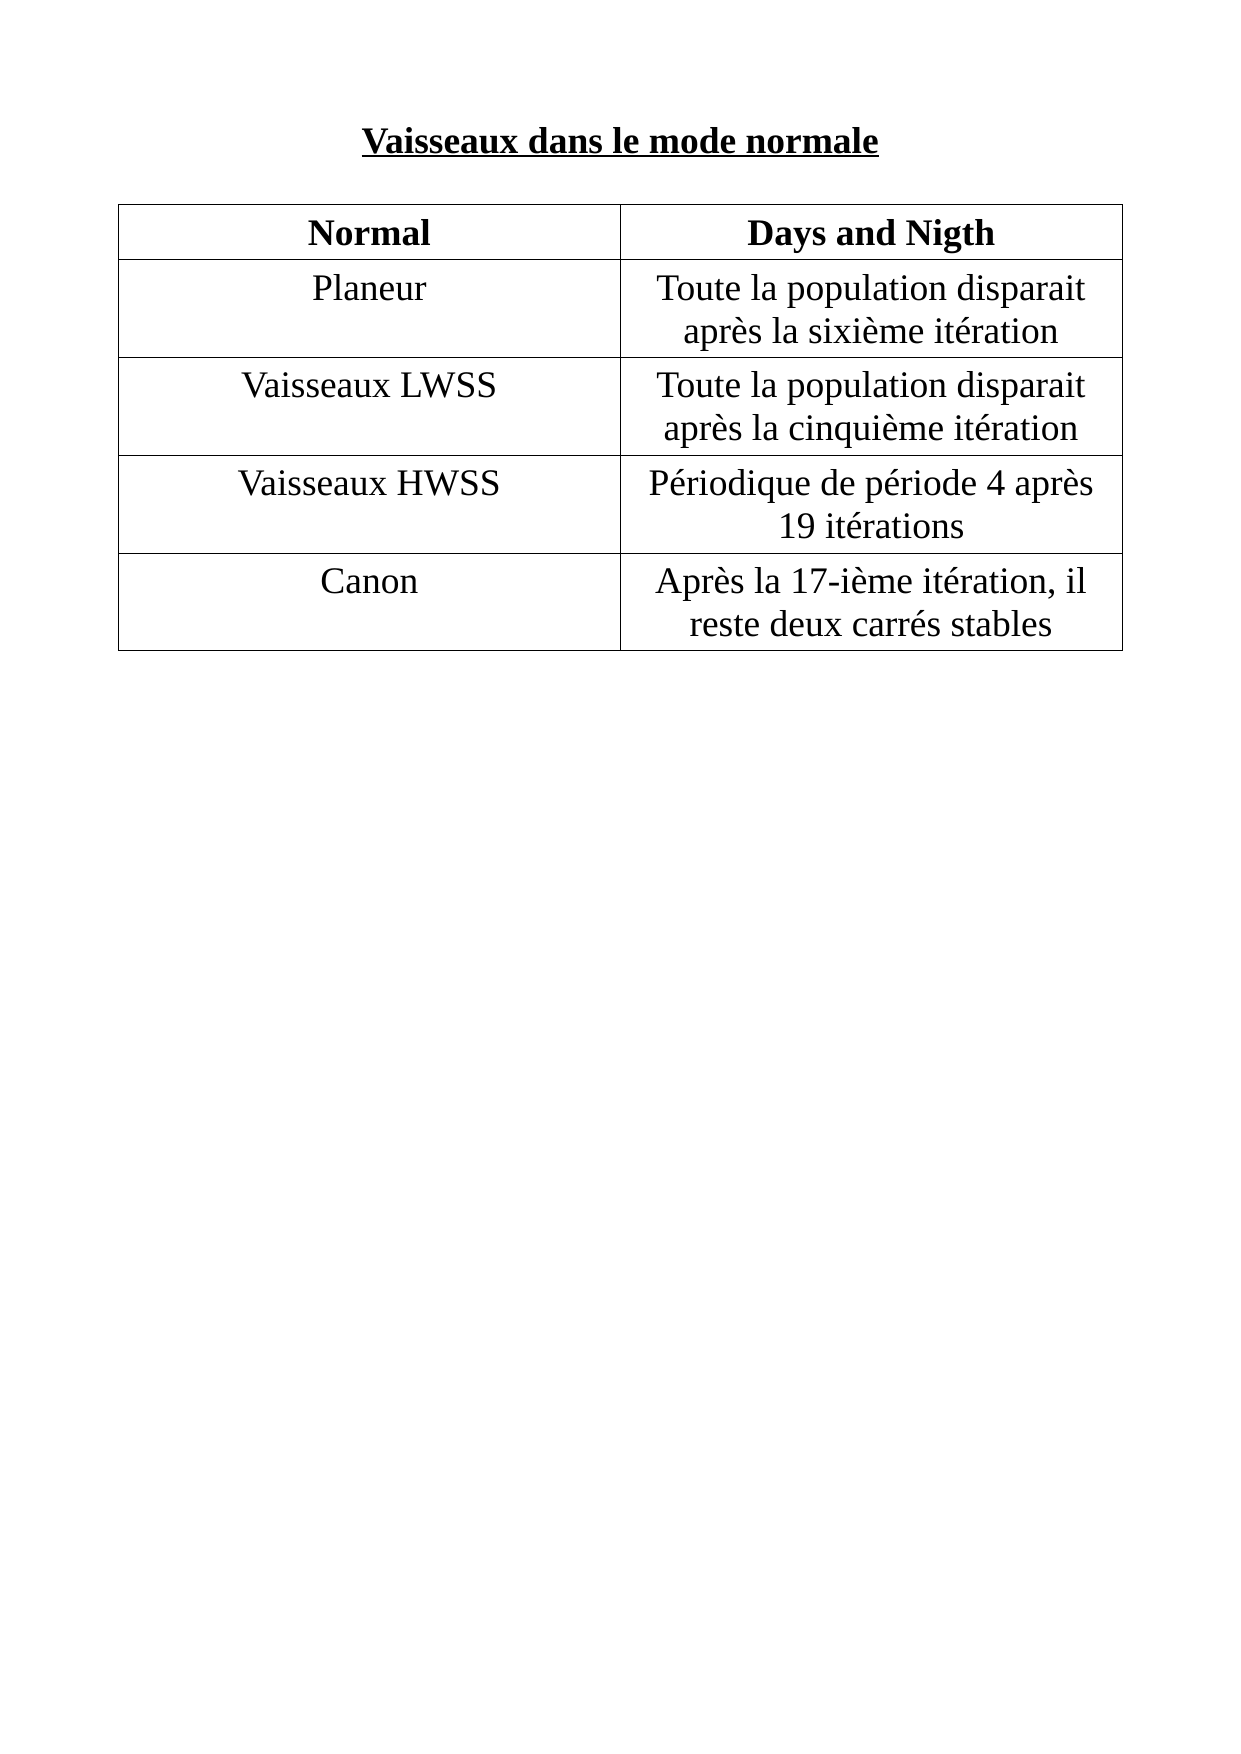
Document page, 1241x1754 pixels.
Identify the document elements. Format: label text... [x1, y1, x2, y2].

table_cell Canon [119, 554, 620, 650]
table_cell Après la 17-ième itération, il reste deux carrés stables [621, 554, 1122, 650]
table_header Normal [119, 205, 620, 259]
text Vaisseaux dans le mode normale [118, 118, 1122, 161]
table_cell Toute la population disparait après la sixième itération [621, 260, 1122, 357]
table_cell Vaisseaux HWSS [119, 456, 620, 552]
table_cell Toute la population disparait après la cinquième itération [621, 358, 1122, 455]
table_cell Périodique de période 4 après 19 itérations [621, 456, 1122, 552]
table_cell Vaisseaux LWSS [119, 358, 620, 455]
table_header Days and Nigth [621, 205, 1122, 259]
table_cell Planeur [119, 260, 620, 357]
